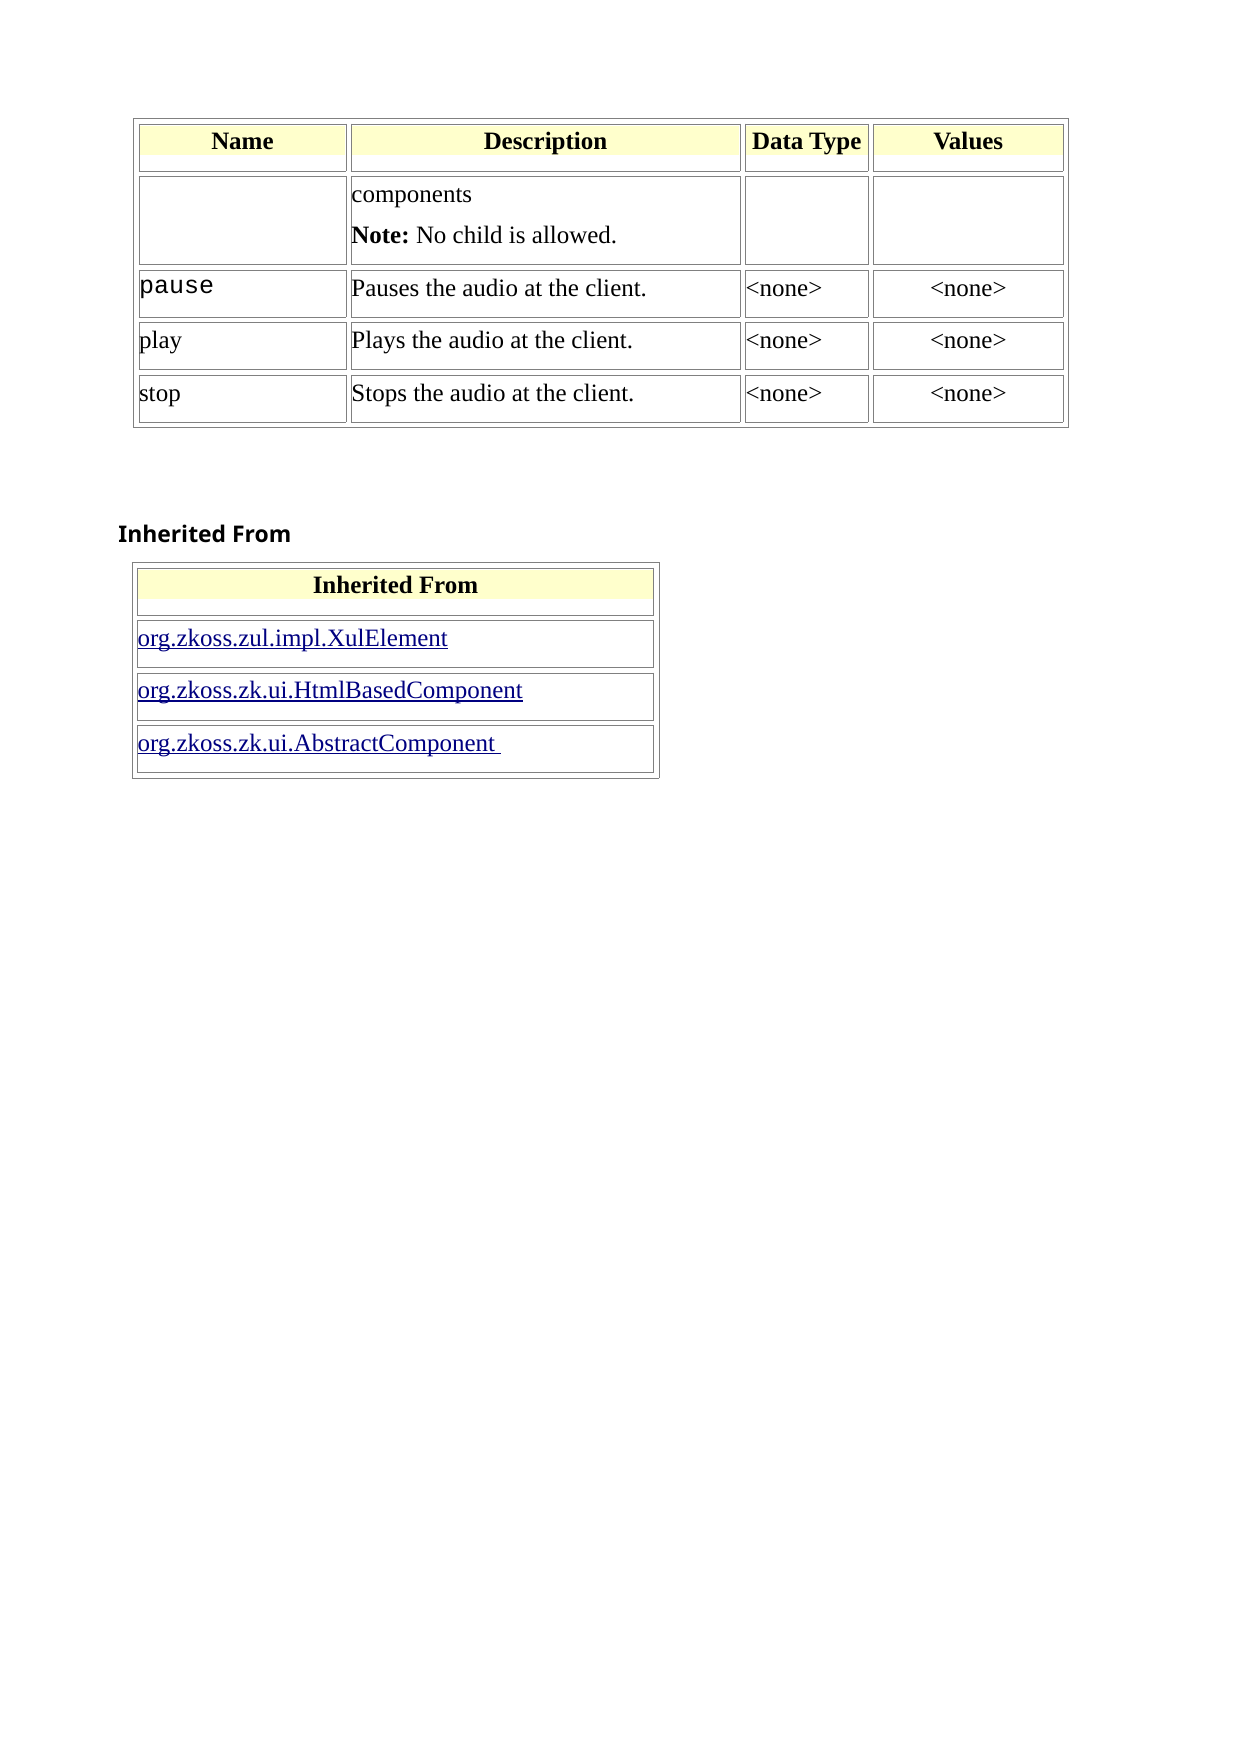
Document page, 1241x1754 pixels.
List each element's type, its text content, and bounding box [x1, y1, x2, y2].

table_header Inherited From [134, 563, 656, 614]
table_cell <none> [871, 264, 1066, 317]
table_header Description [348, 119, 742, 171]
table_header Values [871, 119, 1066, 171]
table_cell org.zkoss.zk.ui.AbstractComponent [134, 720, 656, 772]
table_header Name [136, 119, 348, 171]
table_cell Plays the audio at the client. [348, 317, 742, 369]
table_cell <none> [871, 317, 1066, 369]
table_cell play [136, 317, 348, 369]
table_cell <none> [743, 317, 871, 369]
table_cell [871, 171, 1066, 264]
table_cell [136, 171, 348, 264]
table_cell stop [136, 369, 348, 422]
table_cell Stops the audio at the client. [348, 369, 742, 422]
table_cell org.zkoss.zul.impl.XulElement [134, 615, 656, 667]
table_cell [743, 171, 871, 264]
subtitle Inherited From [118, 518, 1122, 549]
table_cell <none> [871, 369, 1066, 422]
table_cell <none> [743, 264, 871, 317]
table_cell pause [136, 264, 348, 317]
table_cell <none> [743, 369, 871, 422]
table_cell components Note: No child is allowed. [348, 171, 742, 264]
table_header Data Type [743, 119, 871, 171]
table_cell org.zkoss.zk.ui.HtmlBasedComponent [134, 667, 656, 719]
table_cell Pauses the audio at the client. [348, 264, 742, 317]
